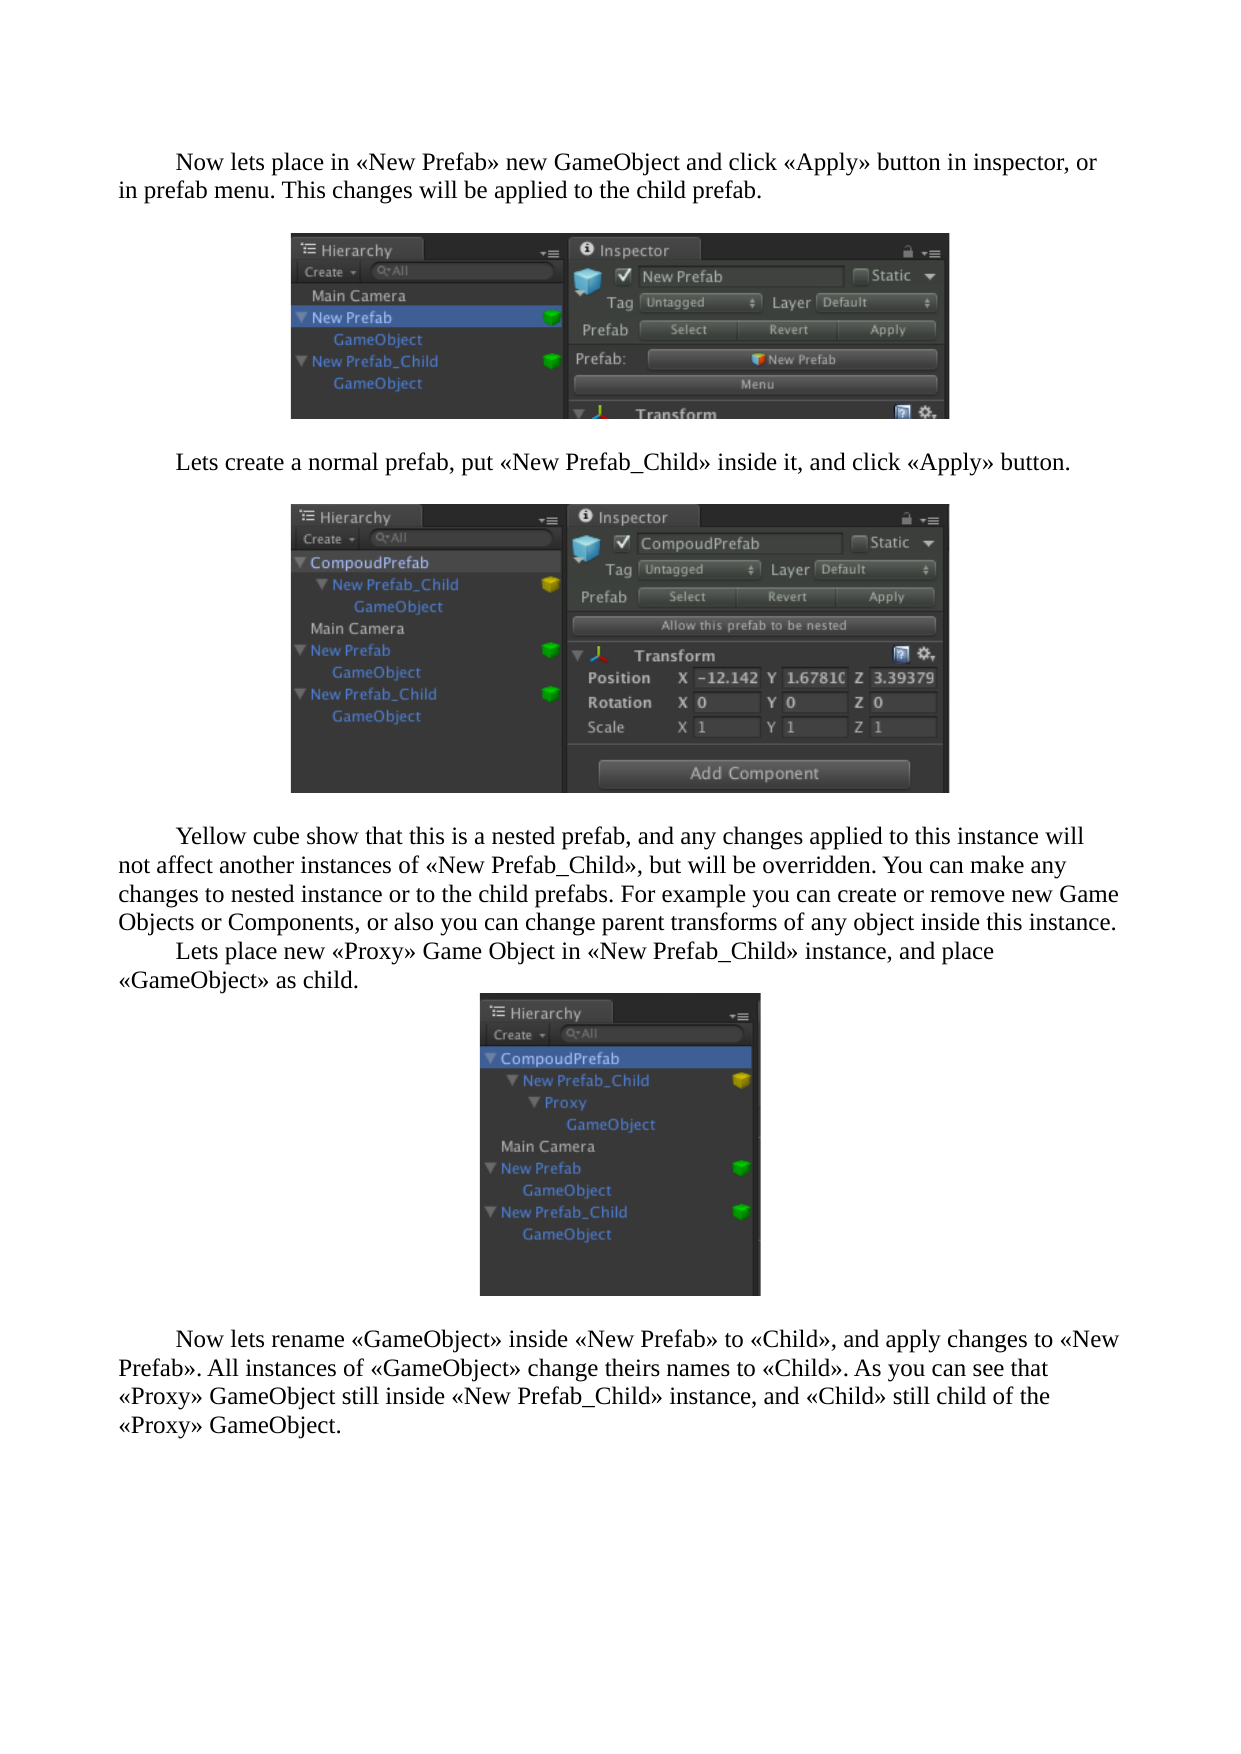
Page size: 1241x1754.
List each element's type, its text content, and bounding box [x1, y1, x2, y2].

text Now lets rename «GameObject» inside «New Prefab» to «Child», and apply changes to «New Prefab». All instances of «GameObject» change theirs names to «Child». As you can see that «Proxy» GameObject still inside «New Prefab_Child» instance, and «Child» still child of the «Proxy» GameObject. [118, 1324, 1122, 1439]
text Now lets place in «New Prefab» new GameObject and click «Apply» button in inspector, or in prefab menu. This changes will be applied to the child prefab. [118, 147, 1122, 204]
text Lets create a normal prefab, put «New Prefab_Child» inside it, and click «Apply» button. [118, 447, 1122, 476]
text Lets place new «Proxy» Game Object in «New Prefab_Child» instance, and place «GameObject» as child. [118, 936, 1122, 994]
picture [290, 233, 950, 419]
picture [290, 504, 950, 793]
text Yellow cube show that this is a nested prefab, and any changes applied to this instance will not affect another instances of «New Prefab_Child», but will be overridden. You can make any changes to nested instance or to the child prefabs. For example you can create or remove new Game Objects or Components, or also you can change parent transforms of any object inside this instance. [118, 821, 1122, 936]
picture [479, 993, 761, 1296]
